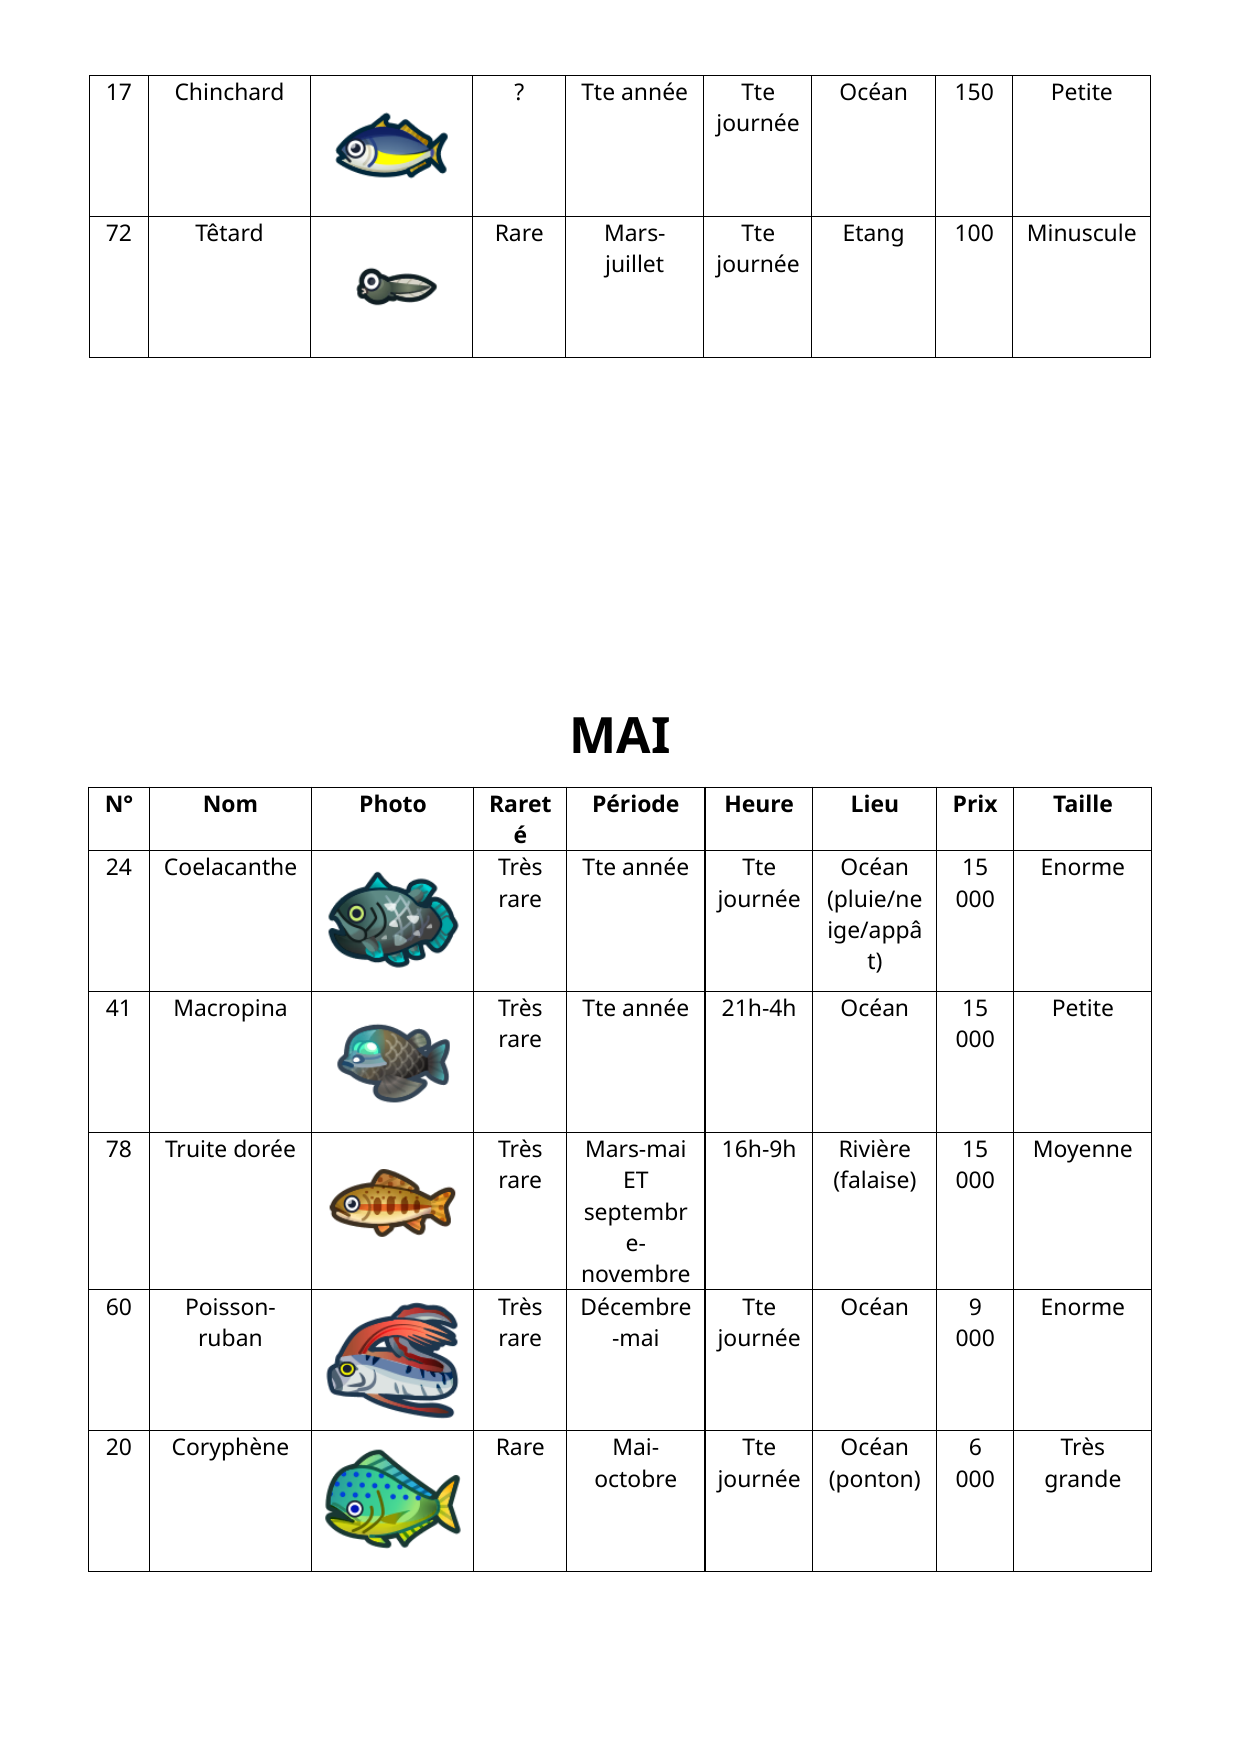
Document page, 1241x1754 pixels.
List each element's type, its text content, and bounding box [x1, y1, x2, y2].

table_cell [312, 992, 473, 1132]
table_cell Minuscule [1013, 217, 1150, 357]
table_cell Tte journée [706, 1290, 812, 1430]
table_cell Enorme [1014, 1290, 1151, 1430]
table_cell 9 000 [937, 1290, 1013, 1430]
table_cell 15 000 [937, 1133, 1013, 1289]
table_cell Petite [1013, 76, 1150, 216]
table_cell Océan [813, 1290, 936, 1430]
table_cell Rivière (falaise) [813, 1133, 936, 1289]
table_cell Mai-octobre [567, 1431, 704, 1571]
table_cell Mars-juillet [566, 217, 703, 357]
table_cell Truite dorée [150, 1133, 311, 1289]
table_cell Tte année [567, 851, 704, 991]
table_cell 20 [89, 1431, 149, 1571]
table_cell Océan (pluie/neige/appât) [813, 851, 936, 991]
table_cell Petite [1014, 992, 1151, 1132]
table_cell Océan (ponton) [813, 1431, 936, 1571]
table_cell 24 [89, 851, 149, 991]
table_cell 15 000 [937, 992, 1013, 1132]
table_cell [311, 217, 472, 357]
table_cell Moyenne [1014, 1133, 1151, 1289]
table_header Rareté [474, 788, 566, 850]
table_cell ? [473, 76, 565, 216]
table_header Lieu [813, 788, 936, 850]
table_cell Etang [812, 217, 935, 357]
table_cell Très rare [474, 1133, 566, 1289]
table_header Heure [706, 788, 812, 850]
table_cell Très rare [474, 851, 566, 991]
table_cell 41 [89, 992, 149, 1132]
table_header Nom [150, 788, 311, 850]
text MAI [75, 700, 1165, 768]
table_cell Tte journée [706, 851, 812, 991]
table_cell Décembre-mai [567, 1290, 704, 1430]
table_header Taille [1014, 788, 1151, 850]
table_cell Tte année [567, 992, 704, 1132]
table_cell 21h-4h [706, 992, 812, 1132]
table_cell [312, 1431, 473, 1571]
table_cell 100 [936, 217, 1012, 357]
table_header Photo [312, 788, 473, 850]
table_cell Tte année [566, 76, 703, 216]
table_cell Macropina [150, 992, 311, 1132]
table_cell [312, 851, 473, 991]
table_cell Coelacanthe [150, 851, 311, 991]
table_cell Enorme [1014, 851, 1151, 991]
table_cell Très rare [474, 1290, 566, 1430]
table_cell 60 [89, 1290, 149, 1430]
table_cell Océan [812, 76, 935, 216]
table_cell 6 000 [937, 1431, 1013, 1571]
table_cell 15 000 [937, 851, 1013, 991]
table_cell Mars-mai ET septembre-novembre [567, 1133, 704, 1289]
table_cell Têtard [149, 217, 310, 357]
table_cell Rare [473, 217, 565, 357]
table_cell Très grande [1014, 1431, 1151, 1571]
table_cell 78 [89, 1133, 149, 1289]
table_cell 150 [936, 76, 1012, 216]
table_cell Rare [474, 1431, 566, 1571]
table_cell Tte journée [706, 1431, 812, 1571]
table_header N° [89, 788, 149, 850]
table_cell [312, 1290, 473, 1430]
table_cell [311, 76, 472, 216]
table_cell Poisson-ruban [150, 1290, 311, 1430]
table_cell 16h-9h [706, 1133, 812, 1289]
table_header Prix [937, 788, 1013, 850]
table_cell 72 [90, 217, 148, 357]
table_cell 17 [90, 76, 148, 216]
table_cell Très rare [474, 992, 566, 1132]
table_cell Océan [813, 992, 936, 1132]
table_cell Coryphène [150, 1431, 311, 1571]
table_cell Tte journée [704, 217, 811, 357]
table_cell [312, 1133, 473, 1289]
table_cell Chinchard [149, 76, 310, 216]
table_cell Tte journée [704, 76, 811, 216]
table_header Période [567, 788, 704, 850]
